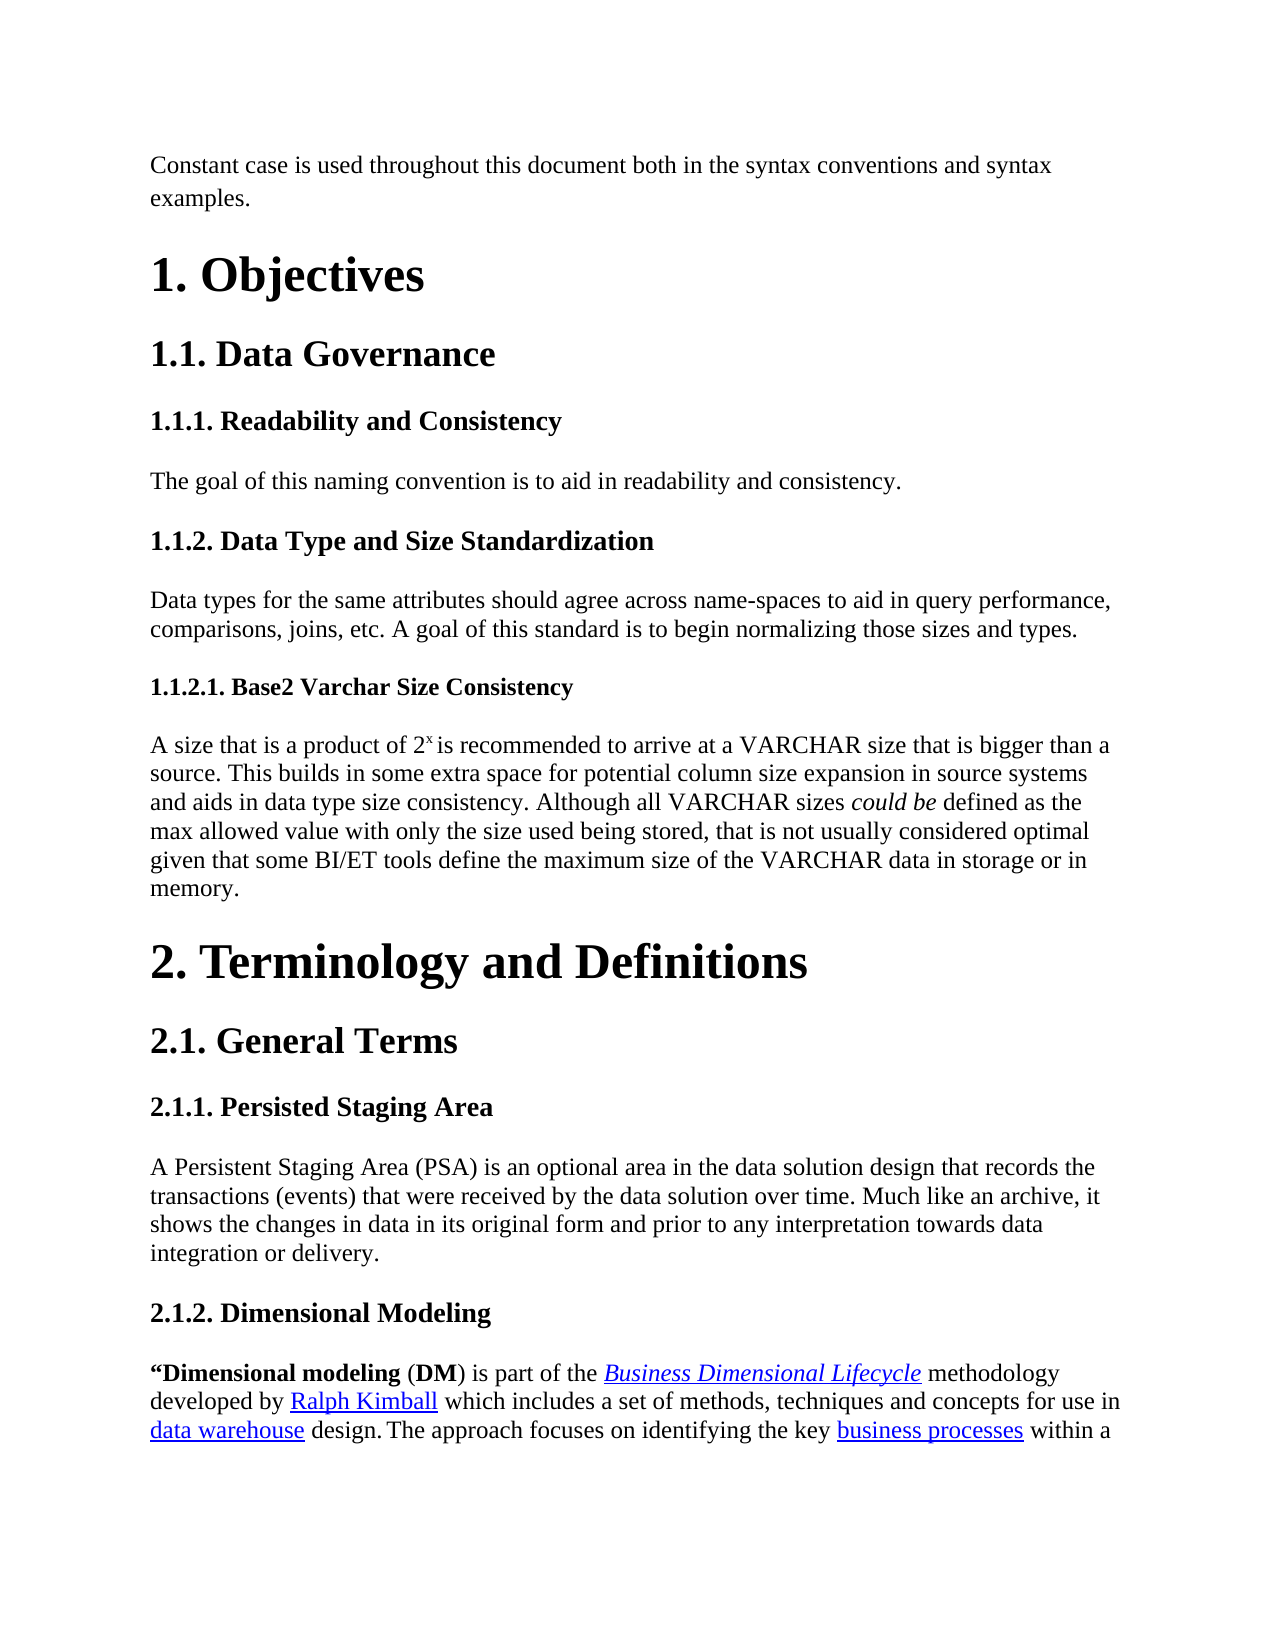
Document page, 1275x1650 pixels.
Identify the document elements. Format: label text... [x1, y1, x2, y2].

subtitle 1.1.2.1. Base2 Varchar Size Consistency [150, 672, 1125, 701]
text Data types for the same attributes should agree across name-spaces to aid in query performance, comparisons, joins, etc. A goal of this standard is to begin normalizing those sizes and types. [150, 585, 1125, 643]
text The goal of this naming convention is to aid in readability and consistency. [150, 466, 1125, 494]
text A size that is a product of 2x is recommended to arrive at a VARCHAR size that is bigger than a source. This builds in some extra space for potential column size expansion in source systems and aids in data type size consistency. Although all VARCHAR sizes could be defined as the max allowed value with only the size used being stored, that is not usually considered optimal given that some BI/ET tools define the maximum size of the VARCHAR data in storage or in memory. [150, 730, 1125, 902]
subtitle 1.1. Data Governance [150, 332, 1125, 375]
text “Dimensional modeling (DM) is part of the Business Dimensional Lifecycle methodology developed by Ralph Kimball which includes a set of methods, techniques and concepts for use in data warehouse design. The approach focuses on identifying the key business processes within a [150, 1358, 1125, 1444]
subtitle 2.1. General Terms [150, 1018, 1125, 1061]
text A Persistent Staging Area (PSA) is an optional area in the data solution design that records the transactions (events) that were received by the data solution over time. Much like an archive, it shows the changes in data in its original form and prior to any interpretation towards data integration or delivery. [150, 1152, 1125, 1267]
subtitle 1.1.1. Readability and Consistency [150, 404, 1125, 437]
subtitle 2.1.2. Dimensional Modeling [150, 1296, 1125, 1328]
subtitle 2.1.1. Persisted Staging Area [150, 1090, 1125, 1123]
text Constant case is used throughout this document both in the syntax conventions and syntax examples. [150, 150, 1125, 212]
subtitle 1. Objectives [150, 245, 1125, 303]
subtitle 2. Terminology and Definitions [150, 931, 1125, 989]
subtitle 1.1.2. Data Type and Size Standardization [150, 524, 1125, 556]
